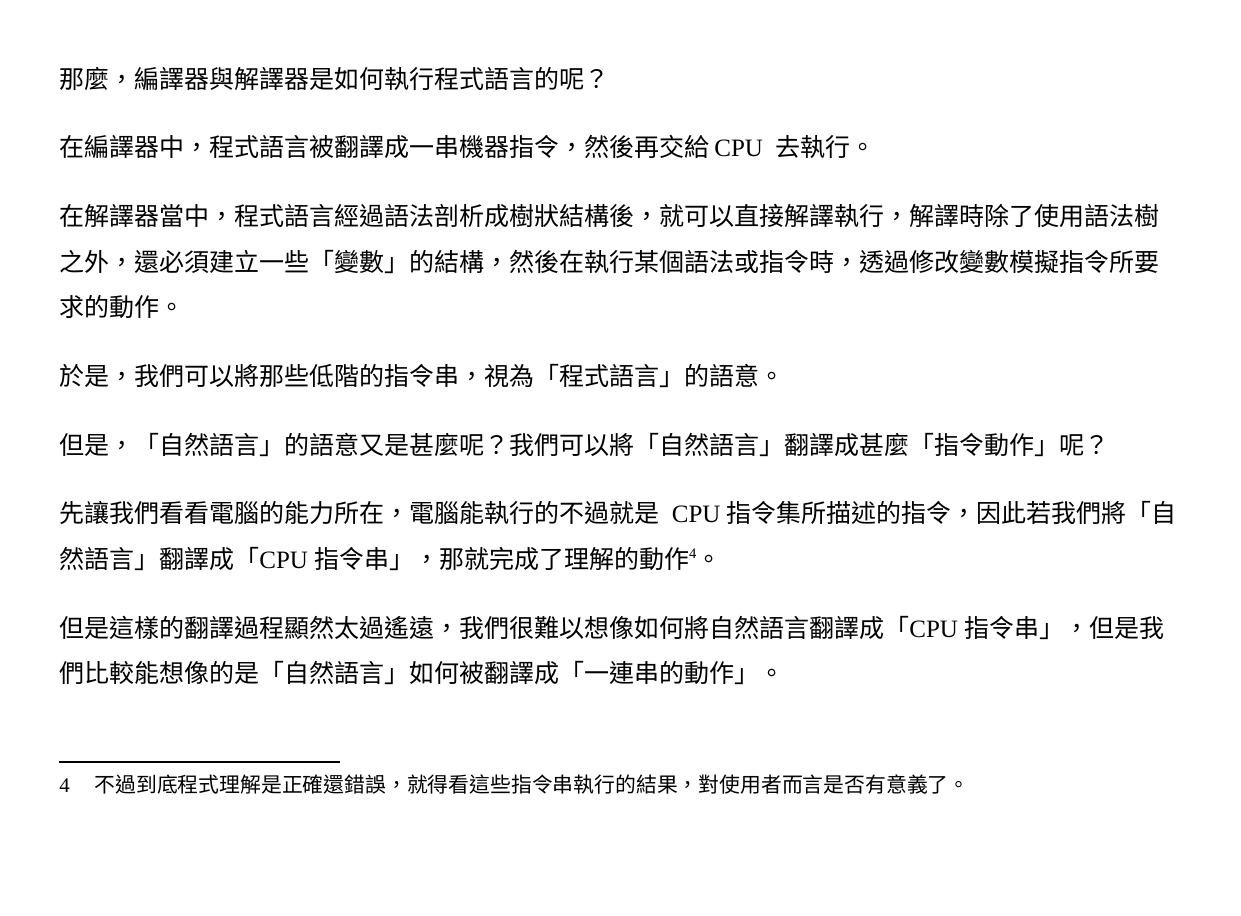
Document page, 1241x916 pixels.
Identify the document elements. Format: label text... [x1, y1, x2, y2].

text 於是，我們可以將那些低階的指令串，視為「程式語言」的語意。 [59, 356, 1181, 392]
text 不過到底程式理解是正確還錯誤，就得看這些指令串執行的結果，對使用者而言是否有意義了。 [59, 768, 1181, 798]
text 在解譯器當中，程式語言經過語法剖析成樹狀結構後，就可以直接解譯執行，解譯時除了使用語法樹之外，還必須建立一些「變數」的結構，然後在執行某個語法或指令時，透過修改變數模擬指令所要求的動作。 [59, 197, 1181, 324]
text 先讓我們看看電腦的能力所在，電腦能執行的不過就是 CPU 指令集所描述的指令，因此若我們將「自然語言」翻譯成「CPU 指令串」，那就完成了理解的動作。 [59, 494, 1181, 576]
text 那麼，編譯器與解譯器是如何執行程式語言的呢？ [59, 59, 1181, 95]
text 在編譯器中，程式語言被翻譯成一串機器指令，然後再交給CPU 去執行。 [59, 128, 1181, 164]
text 但是這樣的翻譯過程顯然太過遙遠，我們很難以想像如何將自然語言翻譯成「CPU 指令串」，但是我們比較能想像的是「自然語言」如何被翻譯成「一連串的動作」。 [59, 608, 1181, 690]
text 但是，「自然語言」的語意又是甚麼呢？我們可以將「自然語言」翻譯成甚麼「指令動作」呢？ [59, 425, 1181, 461]
